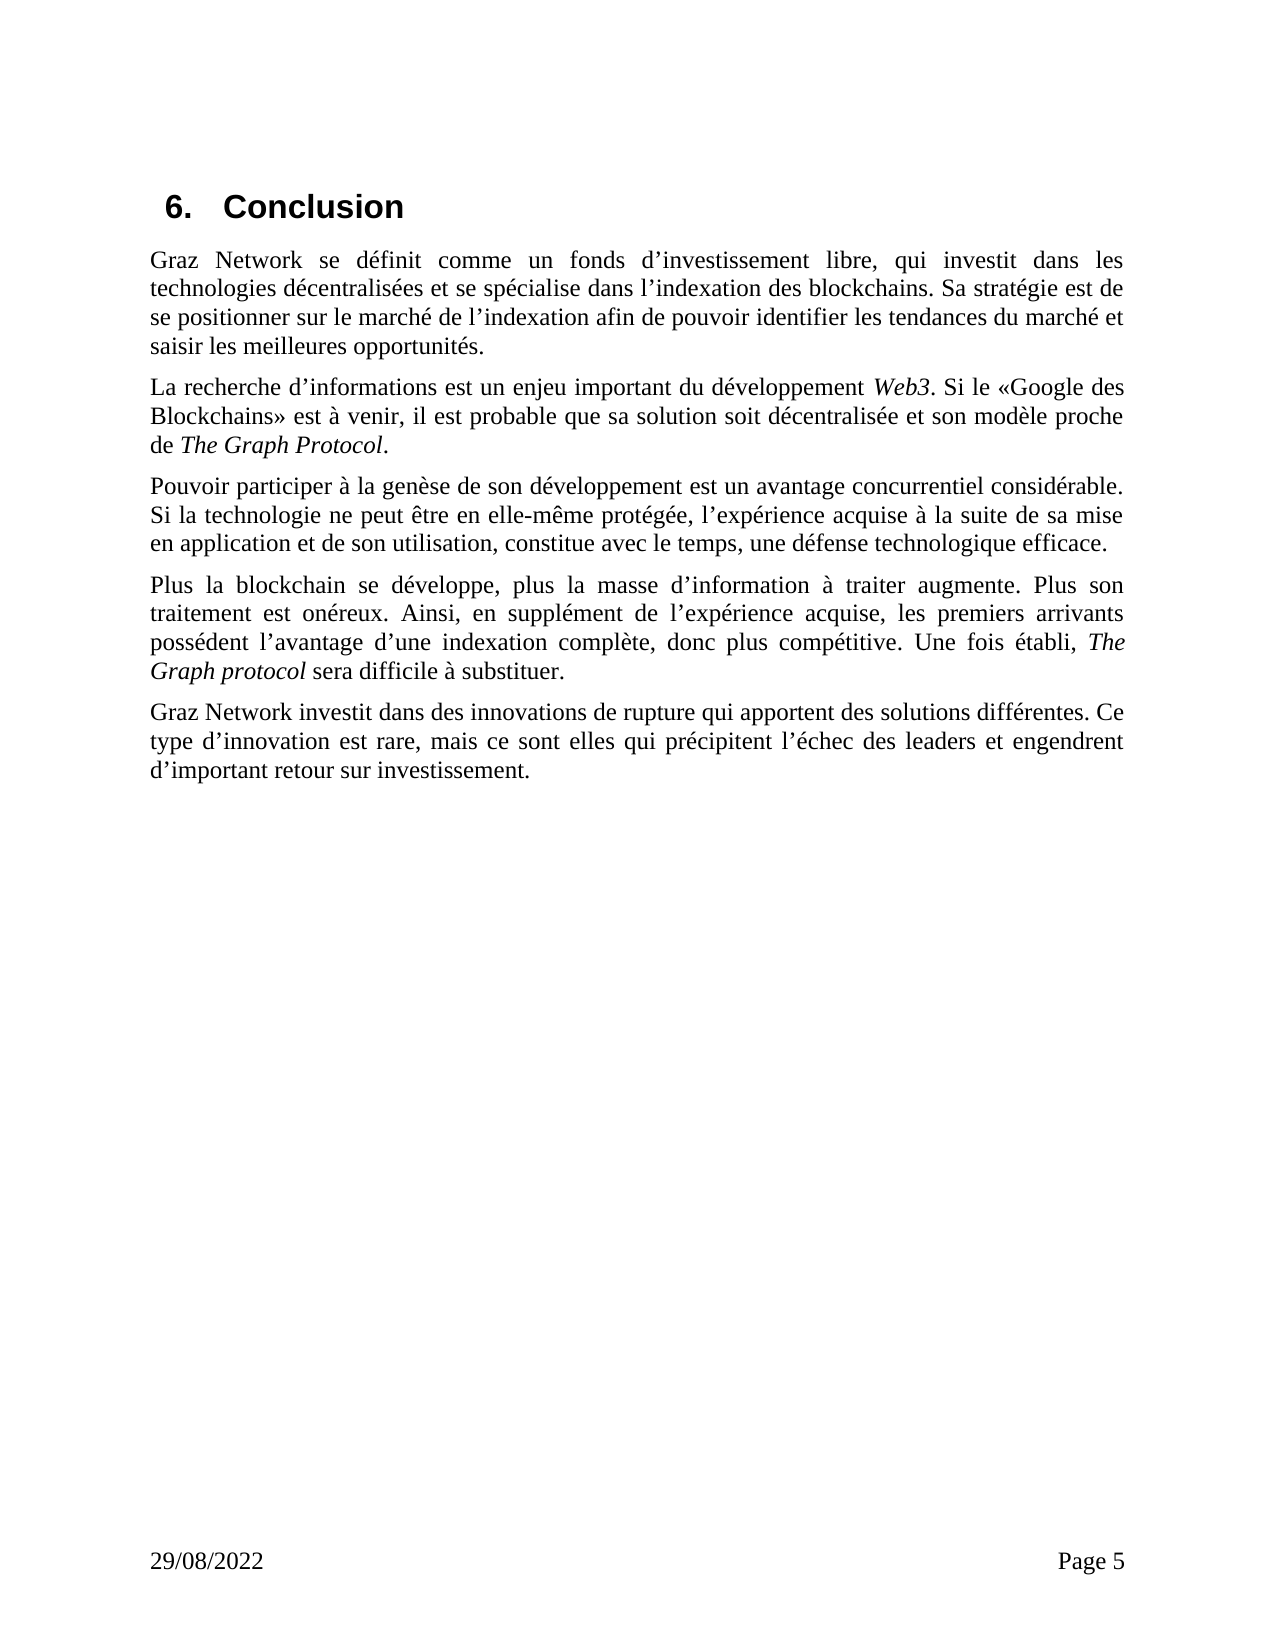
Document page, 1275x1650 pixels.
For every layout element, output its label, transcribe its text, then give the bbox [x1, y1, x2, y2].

text Plus la blockchain se développe, plus la masse d’information à traiter augmente. Plus son traitement est onéreux. Ainsi, en supplément de l’expérience acquise, les premiers arrivants possédent l’avantage d’une indexation complète, donc plus compétitive. Une fois établi, The Graph protocol sera difficile à substituer. [150, 570, 1125, 685]
text Graz Network se définit comme un fonds d’investissement libre, qui investit dans les technologies décentralisées et se spécialise dans l’indexation des blockchains. Sa stratégie est de se positionner sur le marché de l’indexation afin de pouvoir identifier les tendances du marché et saisir les meilleures opportunités. [150, 245, 1125, 360]
text Graz Network investit dans des innovations de rupture qui apportent des solutions différentes. Ce type d’innovation est rare, mais ce sont elles qui précipitent l’échec des leaders et engendrent d’important retour sur investissement. [150, 697, 1125, 783]
text Pouvoir participer à la genèse de son développement est un avantage concurrentiel considérable. Si la technologie ne peut être en elle-même protégée, l’expérience acquise à la suite de sa mise en application et de son utilisation, constitue avec le temps, une défense technologique efficace. [150, 471, 1125, 557]
subtitle Conclusion [164, 187, 1125, 226]
text La recherche d’informations est un enjeu important du développement Web3. Si le «Google des Blockchains» est à venir, il est probable que sa solution soit décentralisée et son modèle proche de The Graph Protocol. [150, 372, 1125, 458]
